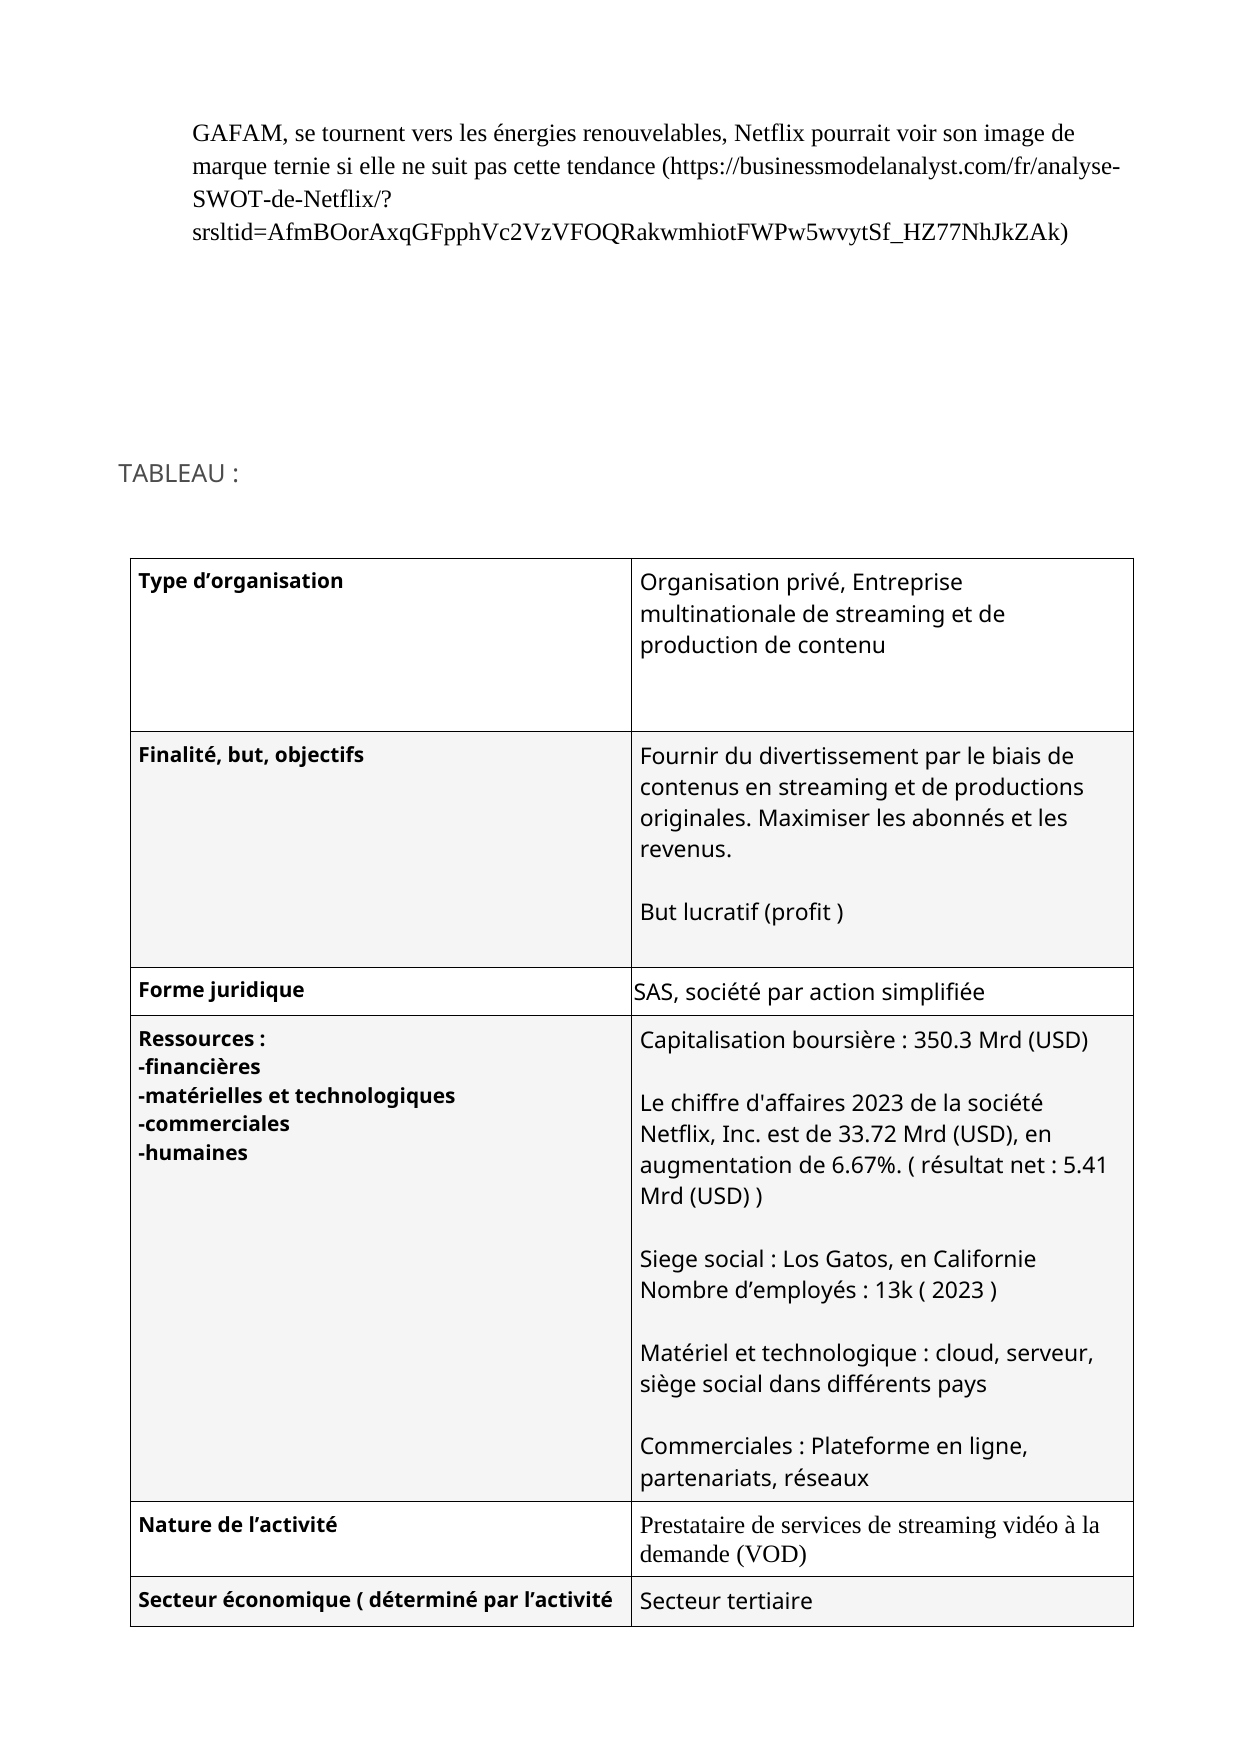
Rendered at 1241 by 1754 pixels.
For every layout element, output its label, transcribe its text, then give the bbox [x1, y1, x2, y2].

table_cell Finalité, but, objectifs [131, 732, 631, 967]
table_cell Forme juridique [131, 968, 631, 1015]
table_cell SAS, société par action simplifiée [632, 968, 1133, 1015]
table_cell Secteur tertiaire [632, 1577, 1133, 1626]
table_cell Nature de l’activité [131, 1502, 631, 1576]
list GAFAM, se tournent vers les énergies renouvelables, Netflix pourrait voir son image de marque ternie si elle ne suit pas cette tendance (https://businessmodelanalyst.com/fr/analyse-SWOT-de-Netflix/?srsltid=AfmBOorAxqGFpphVc2VzVFOQRakwmhiotFWPw5wvytSf_HZ77NhJkZAk) [162, 118, 1122, 246]
table_cell Capitalisation boursière : 350.3 Mrd (USD) Le chiffre d'affaires 2023 de la société Netflix, Inc. est de 33.72 Mrd (USD), en augmentation de 6.67%. ( résultat net : 5.41 Mrd (USD) ) Siege social : Los Gatos, en Californie Nombre d’employés : 13k ( 2023 ) Matériel et technologique : cloud, serveur, siège social dans différents pays Commerciales : Plateforme en ligne, partenariats, réseaux [632, 1016, 1133, 1501]
table_cell Fournir du divertissement par le biais de contenus en streaming et de productions originales. Maximiser les abonnés et les revenus. But lucratif (profit ) [632, 732, 1133, 967]
table_cell Prestataire de services de streaming vidéo à la demande (VOD) [632, 1502, 1133, 1576]
text TABLEAU : [118, 455, 1122, 489]
table_cell Ressources : -financières -matérielles et technologiques -commerciales -humaines [131, 1016, 631, 1501]
table_cell Secteur économique ( déterminé par l’activité [131, 1577, 631, 1626]
table_header Type d’organisation [131, 559, 631, 731]
table_header Organisation privé, Entreprise multinationale de streaming et de production de contenu [632, 559, 1133, 731]
